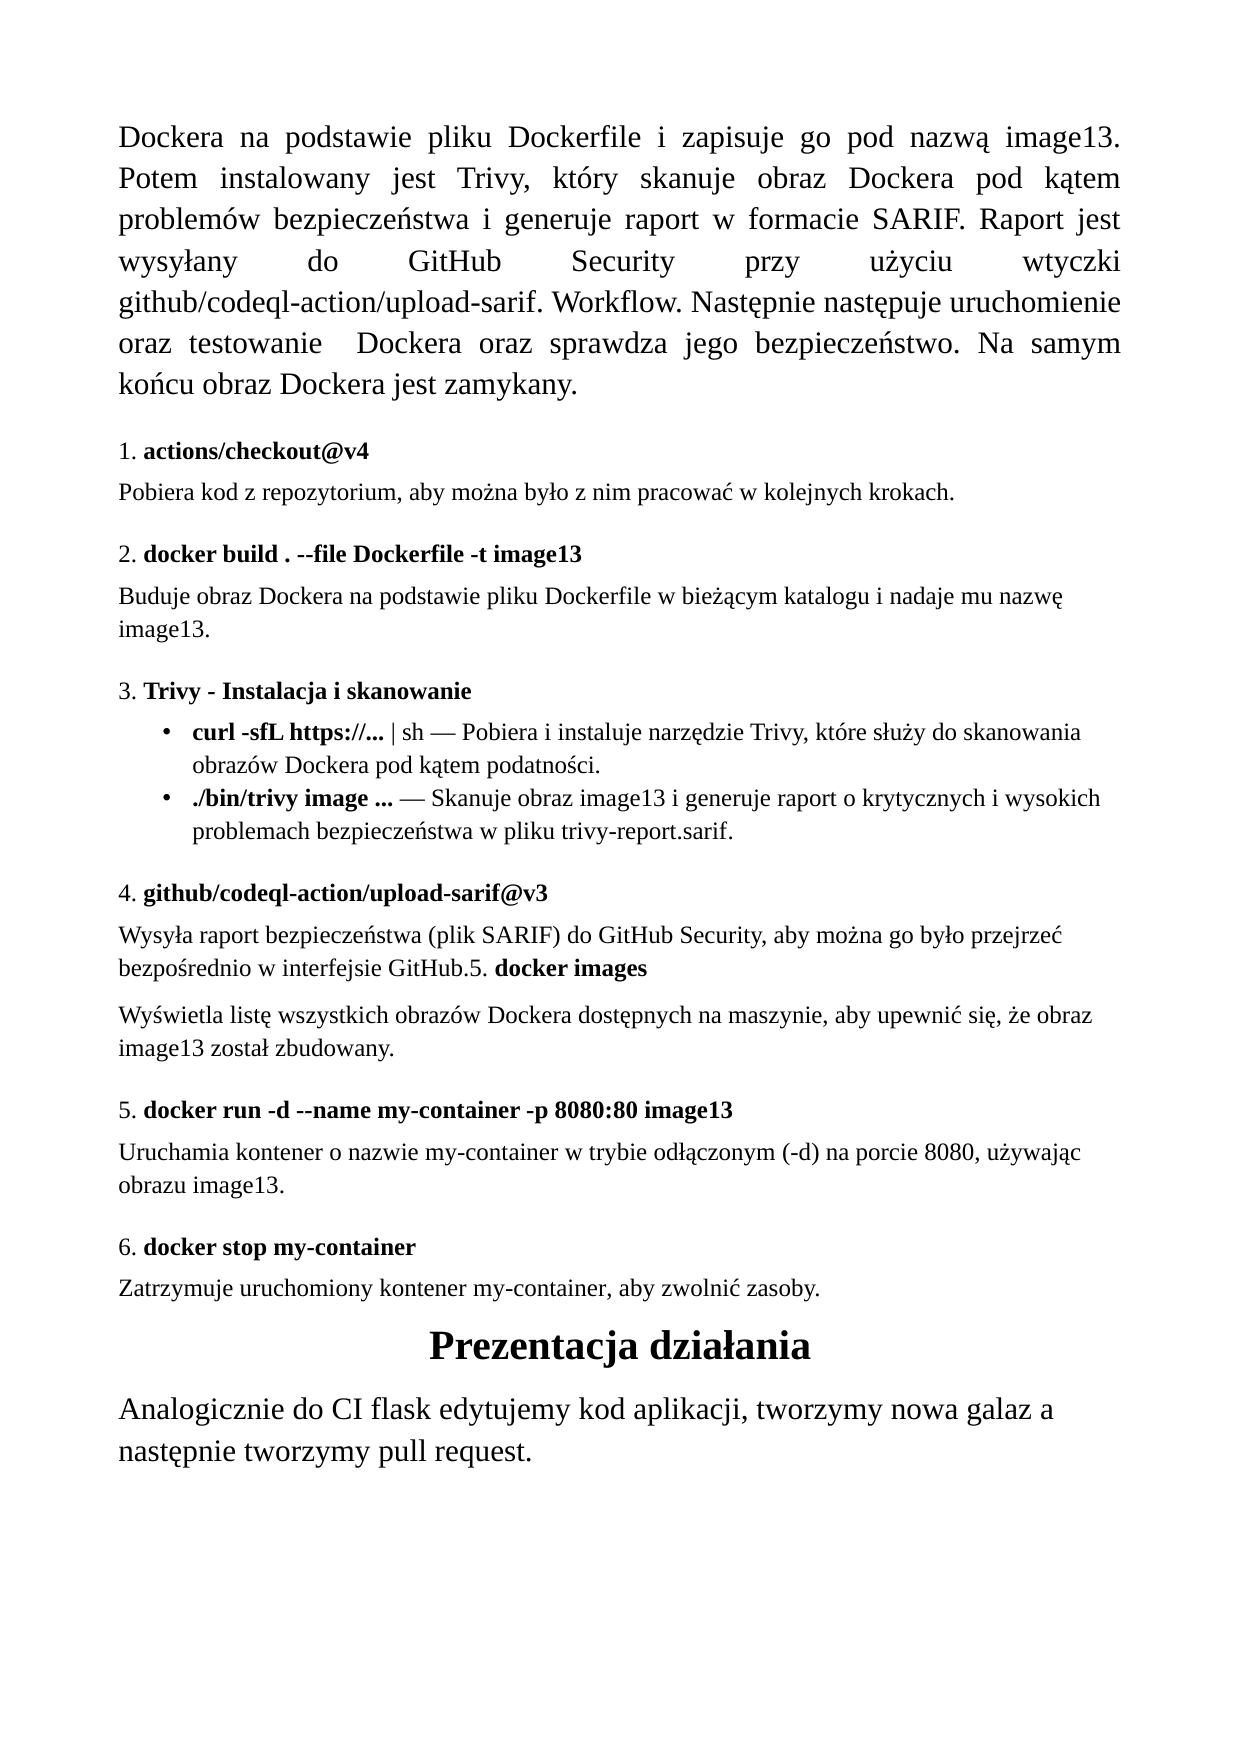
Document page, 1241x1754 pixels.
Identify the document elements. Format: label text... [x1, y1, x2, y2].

text Wyświetla listę wszystkich obrazów Dockera dostępnych na maszynie, aby upewnić się, że obraz image13 został zbudowany. [118, 1000, 1122, 1062]
text Dockera na podstawie pliku Dockerfile i zapisuje go pod nazwą image13. Potem instalowany jest Trivy, który skanuje obraz Dockera pod kątem problemów bezpieczeństwa i generuje raport w formacie SARIF. Raport jest wysyłany do GitHub Security przy użyciu wtyczki github/codeql-action/upload-sarif. Workflow. Następnie następuje uruchomienie oraz testowanie Dockera oraz sprawdza jego bezpieczeństwo. Na samym końcu obraz Dockera jest zamykany. [118, 118, 1122, 402]
text Prezentacja działania [118, 1321, 1122, 1369]
text Wysyła raport bezpieczeństwa (plik SARIF) do GitHub Security, aby można go było przejrzeć bezpośrednio w interfejsie GitHub.5. docker images [118, 920, 1122, 981]
subtitle 2. docker build . --file Dockerfile -t image13 [118, 539, 1122, 568]
subtitle 5. docker run -d --name my-container -p 8080:80 image13 [118, 1096, 1122, 1124]
text Pobiera kod z repozytorium, aby można było z nim pracować w kolejnych krokach. [118, 477, 1122, 506]
subtitle 6. docker stop my-container [118, 1232, 1122, 1261]
subtitle 4. github/codeql-action/upload-sarif@v3 [118, 878, 1122, 907]
text Analogicznie do CI flask edytujemy kod aplikacji, tworzymy nowa galaz a następnie tworzymy pull request. [118, 1391, 1122, 1468]
subtitle 3. Trivy - Instalacja i skanowanie [118, 676, 1122, 705]
subtitle 1. actions/checkout@v4 [118, 436, 1122, 465]
list ./bin/trivy image ... — Skanuje obraz image13 i generuje raport o krytycznych i wysokich problemach bezpieczeństwa w pliku trivy-report.sarif. [162, 783, 1122, 845]
list curl -sfL https://... | sh — Pobiera i instaluje narzędzie Trivy, które służy do skanowania obrazów Dockera pod kątem podatności. [162, 717, 1122, 779]
text Uruchamia kontener o nazwie my-container w trybie odłączonym (-d) na porcie 8080, używając obrazu image13. [118, 1137, 1122, 1198]
text Zatrzymuje uruchomiony kontener my-container, aby zwolnić zasoby. [118, 1273, 1122, 1302]
text Buduje obraz Dockera na podstawie pliku Dockerfile w bieżącym katalogu i nadaje mu nazwę image13. [118, 581, 1122, 642]
